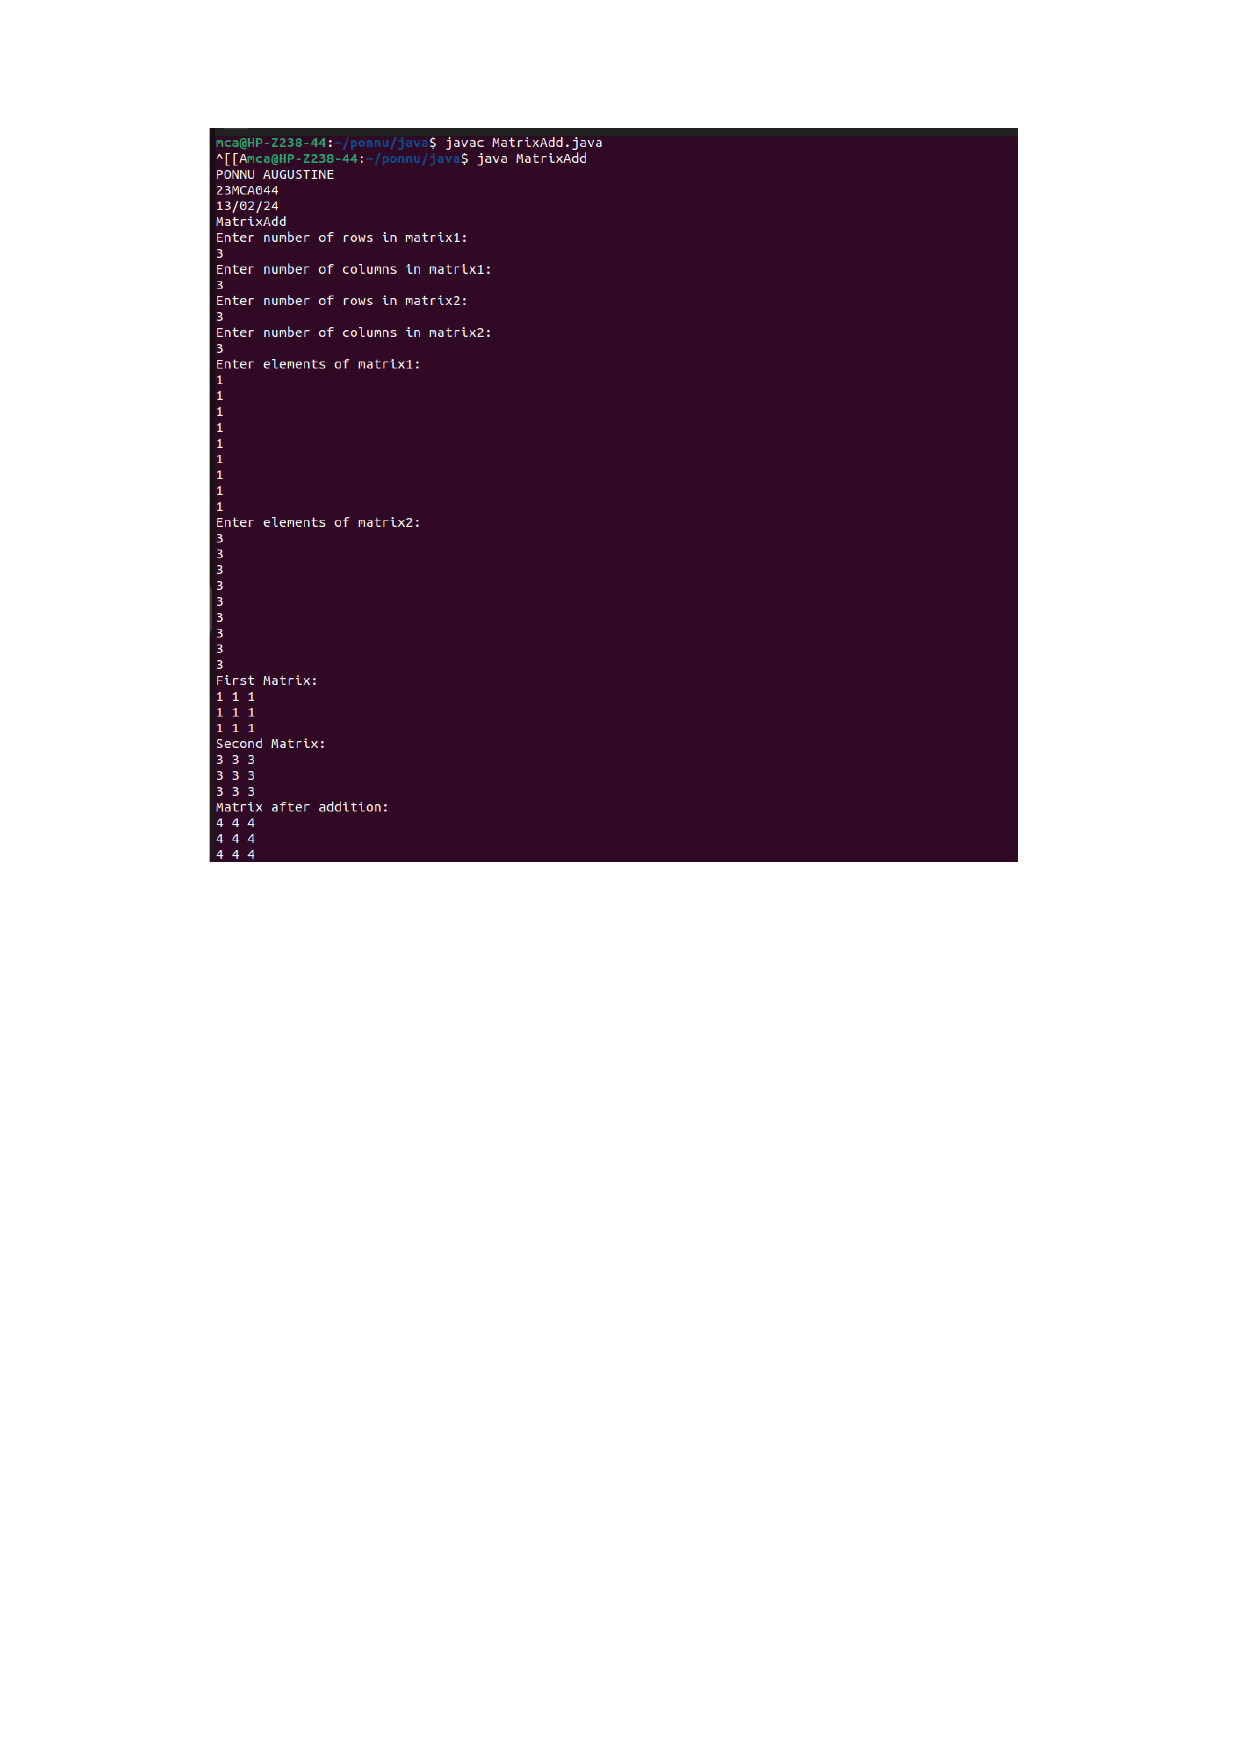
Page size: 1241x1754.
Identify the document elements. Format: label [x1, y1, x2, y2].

picture [209, 128, 518, 862]
